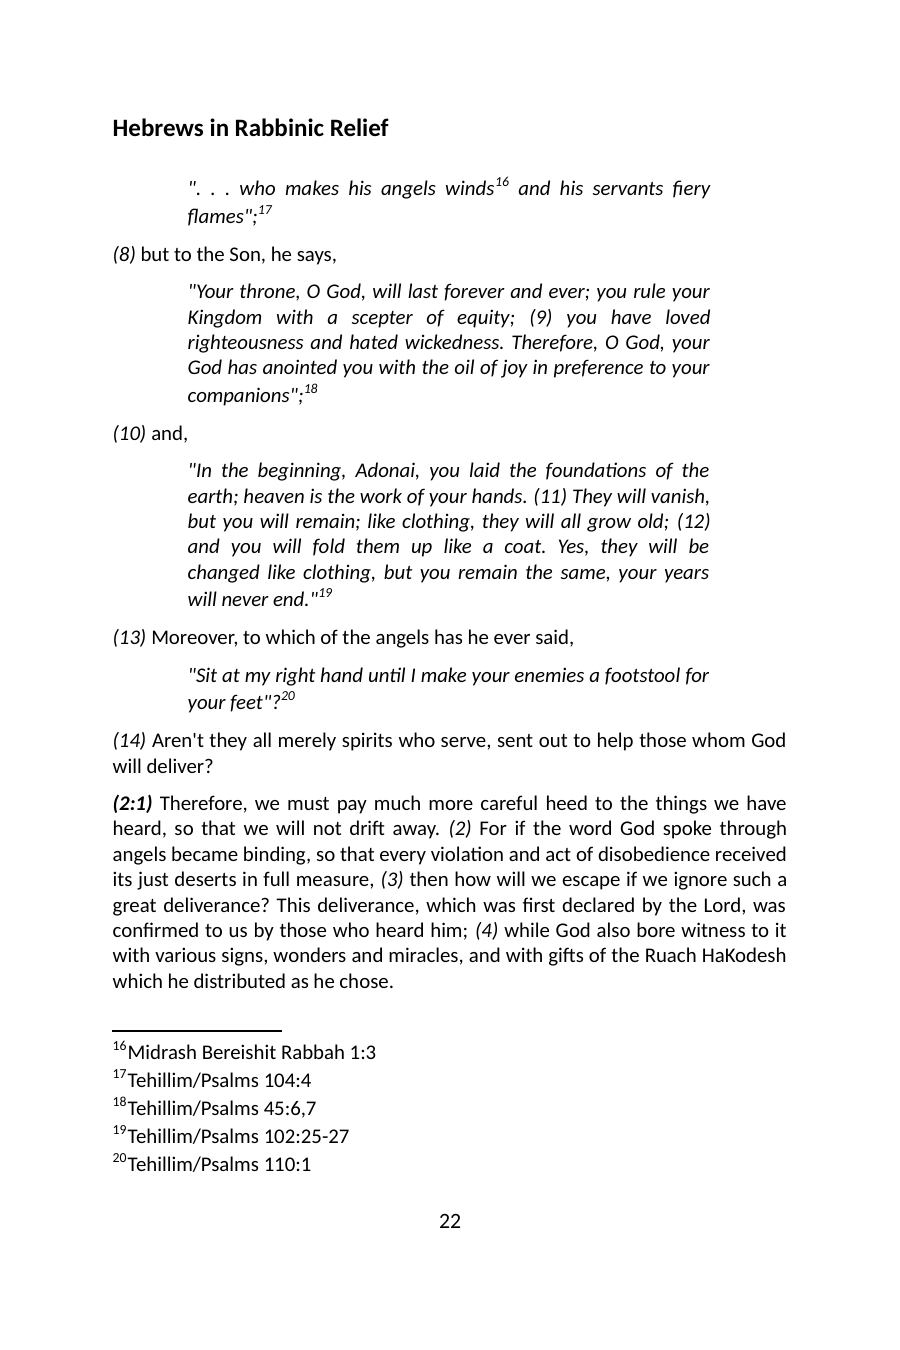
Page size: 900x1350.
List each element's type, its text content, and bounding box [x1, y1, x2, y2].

text (8) but to the Son, he says, [112, 241, 787, 266]
text "Sit at my right hand until I make your enemies a footstool for your feet"? [187, 662, 712, 715]
text Tehillim/Psalms 45:6,7 [112, 1093, 787, 1121]
text Tehillim/Psalms 110:1 [112, 1149, 787, 1177]
text Midrash Bereishit Rabbah 1:3 [112, 1037, 787, 1065]
text (2:1) Therefore, we must pay much more careful heed to the things we have heard, so that we will not drift away. (2) For if the word God spoke through angels became binding, so that every violation and act of disobedience received its just deserts in full measure, (3) then how will we escape if we ignore such a great deliverance? This deliverance, which was first declared by the Lord, was confirmed to us by those who heard him; (4) while God also bore witness to it with various signs, wonders and miracles, and with gifts of the Ruach HaKodesh which he distributed as he chose. [112, 790, 787, 993]
text (10) and, [112, 420, 787, 446]
text (14) Aren't they all merely spirits who serve, sent out to help those whom God will deliver? [112, 727, 787, 778]
text Tehillim/Psalms 102:25-27 [112, 1121, 787, 1149]
text "In the beginning, Adonai, you laid the foundations of the earth; heaven is the work of your hands. (11) They will vanish, but you will remain; like clothing, they will all grow old; (12) and you will fold them up like a coat. Yes, they will be changed like clothing, but you remain the same, your years will never end." [187, 457, 712, 613]
text "Your throne, O God, will last forever and ever; you rule your Kingdom with a scepter of equity; (9) you have loved righteousness and hated wickedness. Therefore, O God, your God has anointed you with the oil of joy in preference to your companions"; [187, 278, 712, 408]
text (13) Moreover, to which of the angels has he ever said, [112, 624, 787, 650]
text ". . . who makes his angels winds and his servants fiery flames"; [187, 173, 712, 229]
text Tehillim/Psalms 104:4 [112, 1065, 787, 1093]
